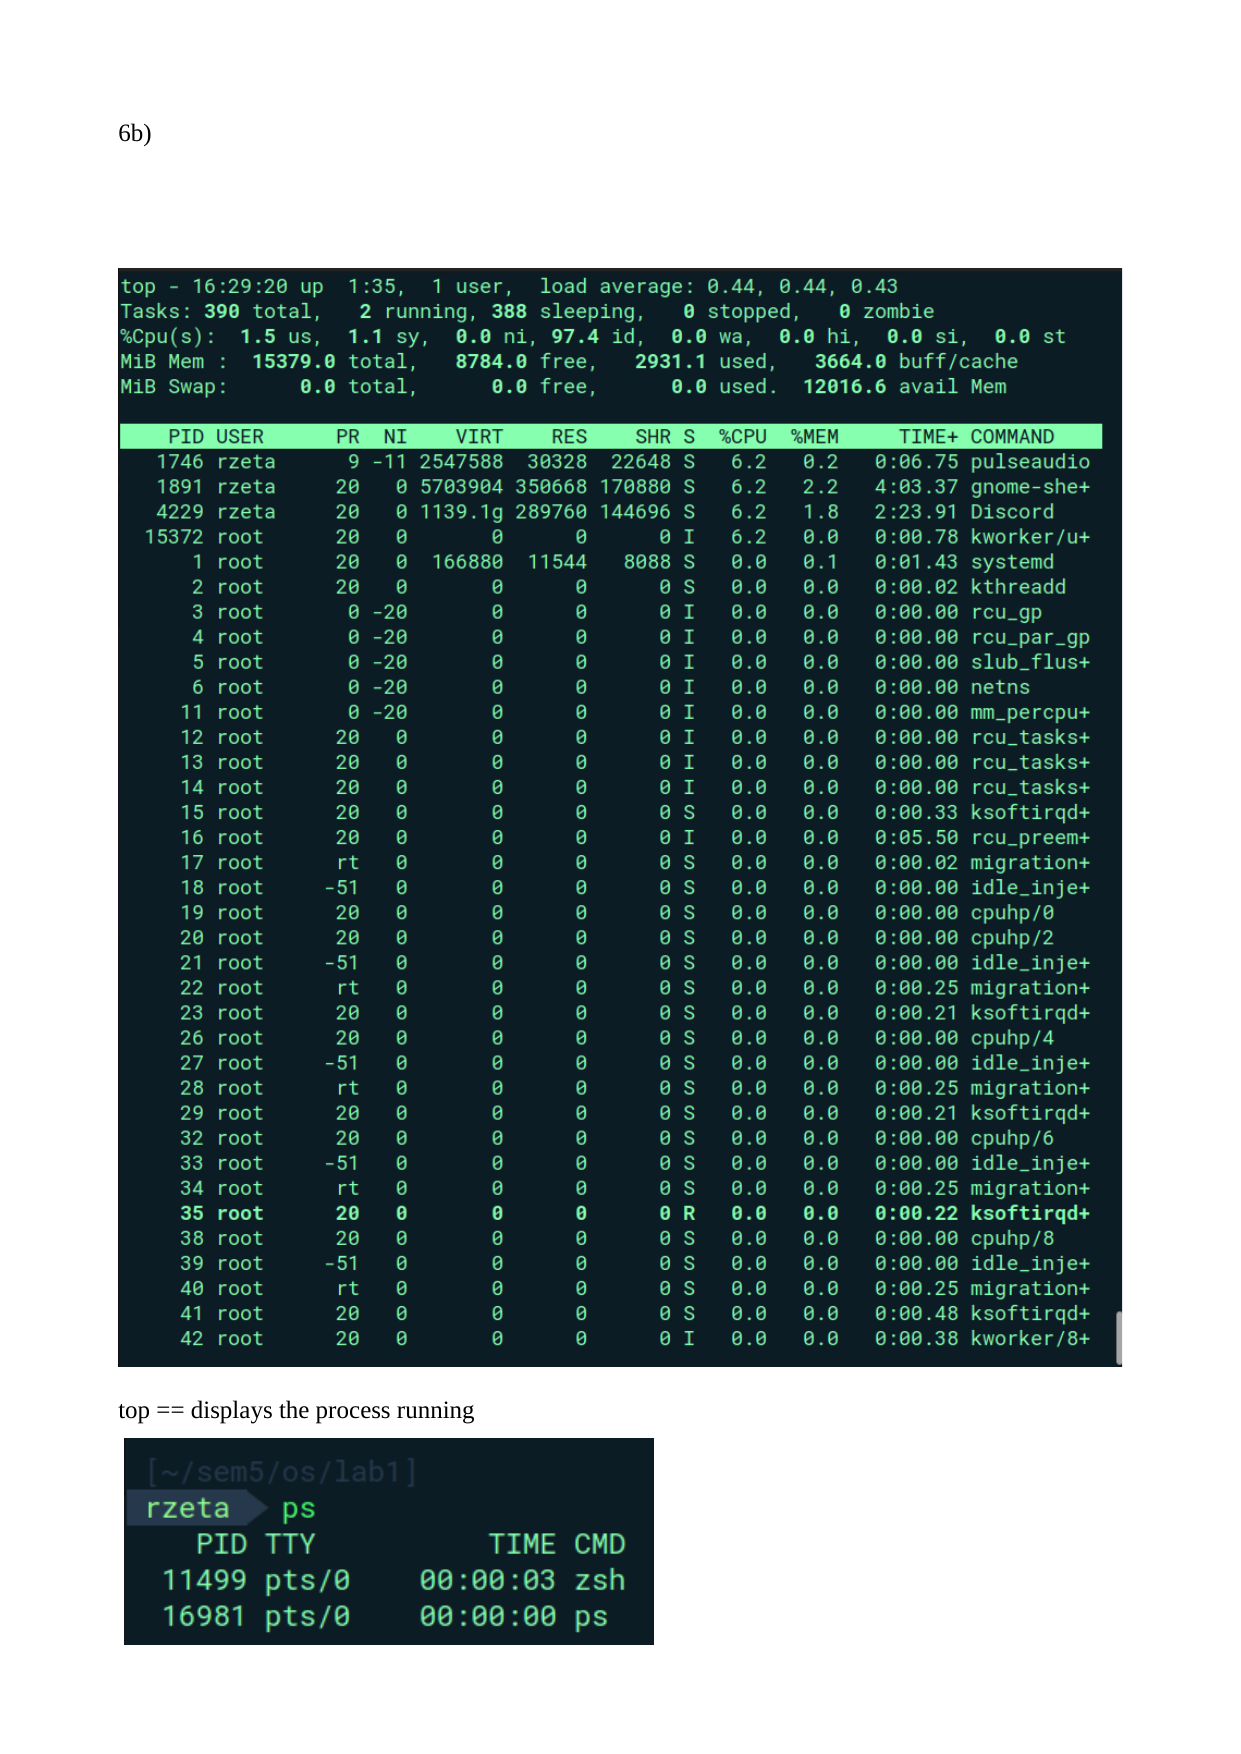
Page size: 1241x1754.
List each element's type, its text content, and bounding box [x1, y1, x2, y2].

picture [124, 1438, 654, 1645]
text top == displays the process running [118, 1395, 1122, 1424]
picture [118, 268, 1123, 1367]
text 6b) [118, 118, 1122, 147]
